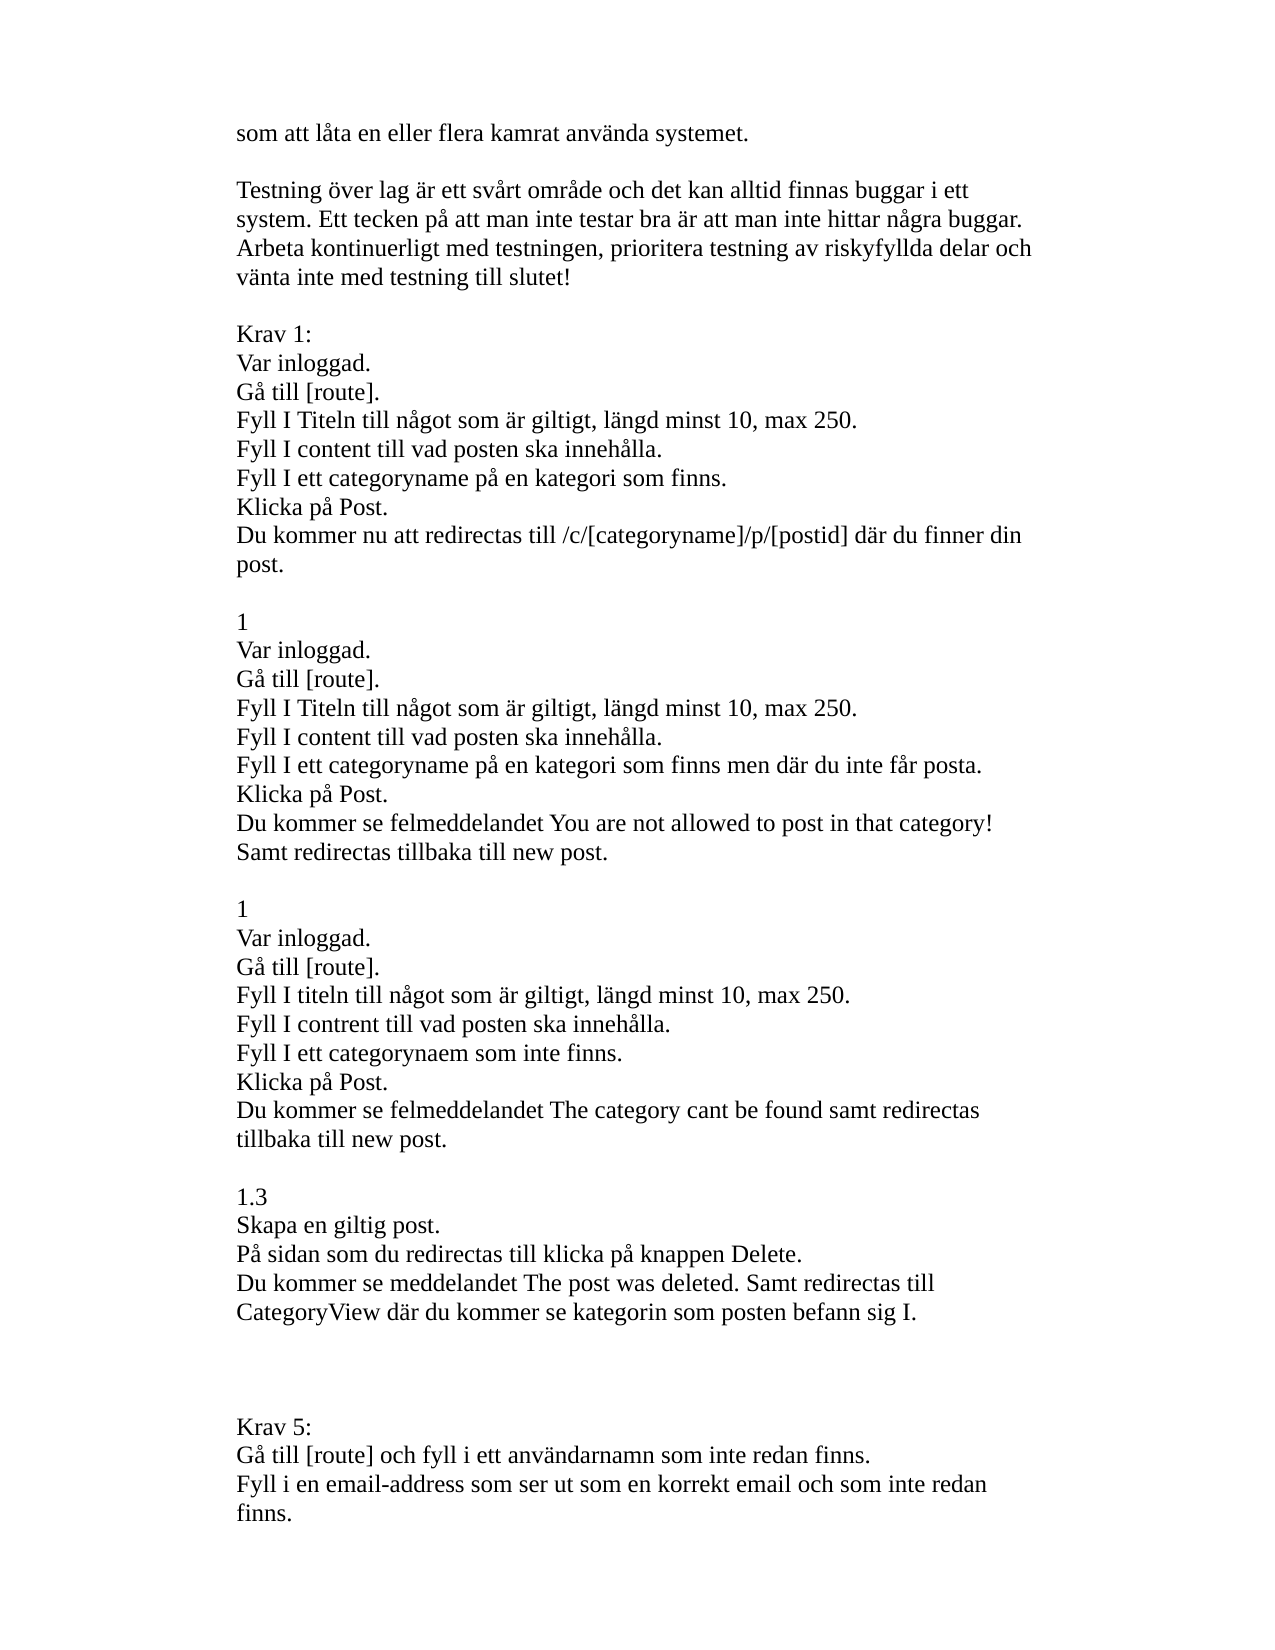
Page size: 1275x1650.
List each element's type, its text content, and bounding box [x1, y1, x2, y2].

text Fyll I Titeln till något som är giltigt, längd minst 10, max 250. [236, 406, 1039, 434]
text Krav 1: [236, 319, 1039, 348]
text Klicka på Post. [236, 779, 1039, 808]
text 1 [236, 607, 1039, 636]
text Klicka på Post. [236, 492, 1039, 521]
text Gå till [route]. [236, 377, 1039, 406]
text Krav 5: [236, 1412, 1039, 1441]
text Fyll I Titeln till något som är giltigt, längd minst 10, max 250. [236, 693, 1039, 722]
text Fyll I ett categoryname på en kategori som finns. [236, 463, 1039, 492]
list som att låta en eller flera kamrat använda systemet. [236, 118, 1039, 147]
text 1 [236, 894, 1039, 923]
text Du kommer se felmeddelandet You are not allowed to post in that category! [236, 808, 1039, 837]
text Skapa en giltig post. [236, 1211, 1039, 1239]
text Gå till [route]. [236, 664, 1039, 693]
text Fyll I contrent till vad posten ska innehålla. [236, 1009, 1039, 1038]
text Du kommer se felmeddelandet The category cant be found samt redirectas tillbaka till new post. [236, 1096, 1039, 1153]
text Var inloggad. [236, 348, 1039, 377]
text Fyll I ett categoryname på en kategori som finns men där du inte får posta. [236, 751, 1039, 779]
text Testning över lag är ett svårt område och det kan alltid finnas buggar i ett system. Ett tecken på att man inte testar bra är att man inte hittar några buggar. Arbeta kontinuerligt med testningen, prioritera testning av riskyfyllda delar och vänta inte med testning till slutet! [236, 176, 1039, 291]
text Var inloggad. [236, 923, 1039, 952]
text På sidan som du redirectas till klicka på knappen Delete. [236, 1239, 1039, 1268]
text Du kommer se meddelandet The post was deleted. Samt redirectas till CategoryView där du kommer se kategorin som posten befann sig I. [236, 1268, 1039, 1326]
text Klicka på Post. [236, 1067, 1039, 1096]
text Gå till [route]. [236, 952, 1039, 981]
text Fyll I ett categorynaem som inte finns. [236, 1038, 1039, 1067]
text Du kommer nu att redirectas till /c/[categoryname]/p/[postid] där du finner din post. [236, 521, 1039, 578]
text Fyll I content till vad posten ska innehålla. [236, 434, 1039, 463]
text Fyll I titeln till något som är giltigt, längd minst 10, max 250. [236, 981, 1039, 1009]
text Var inloggad. [236, 636, 1039, 664]
text 1.3 [236, 1182, 1039, 1211]
text Fyll I content till vad posten ska innehålla. [236, 722, 1039, 751]
text Gå till [route] och fyll i ett användarnamn som inte redan finns. [236, 1441, 1039, 1469]
text Samt redirectas tillbaka till new post. [236, 837, 1039, 866]
text Fyll i en email-address som ser ut som en korrekt email och som inte redan finns. [236, 1469, 1039, 1527]
